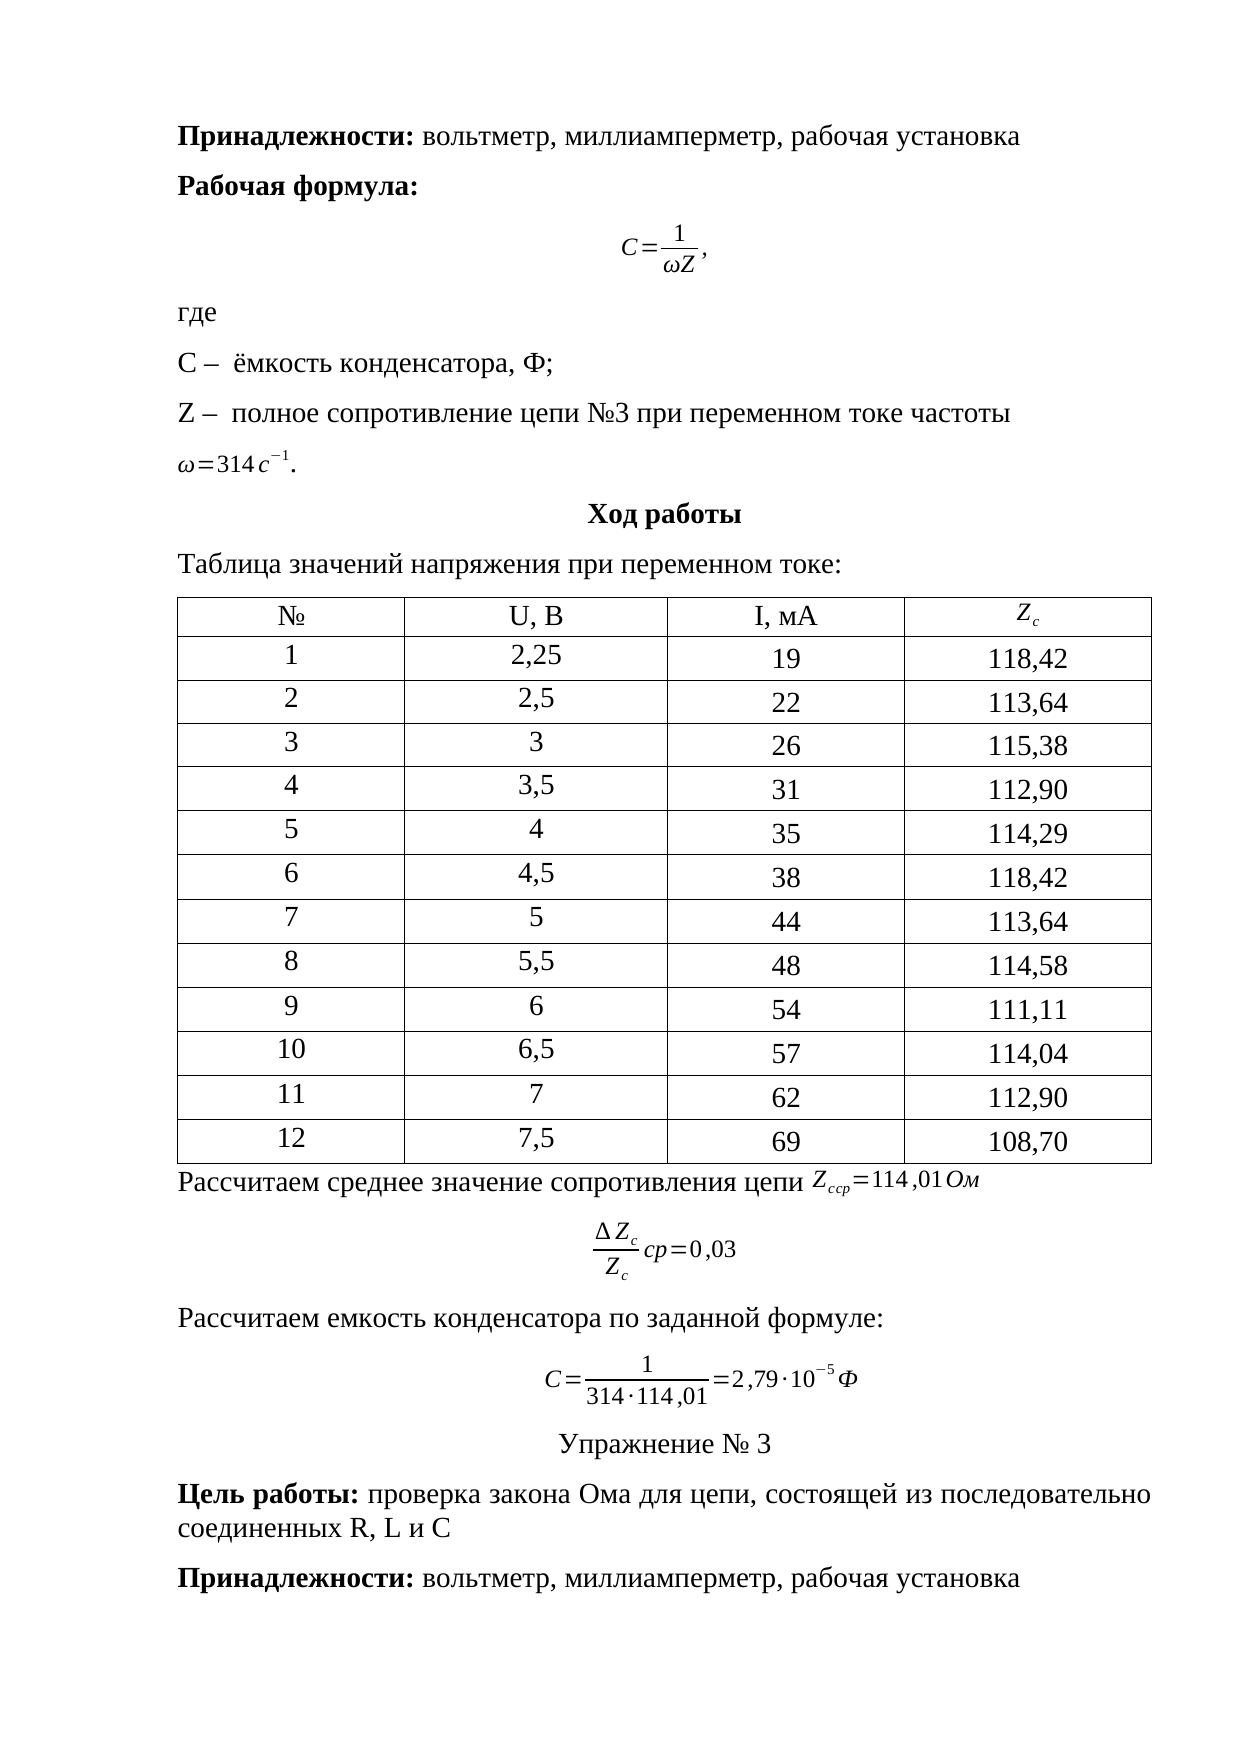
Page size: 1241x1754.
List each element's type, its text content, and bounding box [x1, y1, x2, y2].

table_cell 118,42 [905, 855, 1151, 898]
table_header U, В [405, 598, 667, 636]
table_cell 3,5 [405, 767, 667, 810]
table_cell 6 [405, 988, 667, 1031]
table_cell 2 [178, 681, 404, 723]
table_cell 2,25 [405, 637, 667, 679]
table_cell 118,42 [905, 637, 1151, 679]
table_cell 1 [178, 637, 404, 679]
text где [177, 294, 1152, 328]
text Рассчитаем емкость конденсатора по заданной формуле: [177, 1300, 1152, 1334]
table_cell 114,58 [905, 944, 1151, 987]
text Принадлежности: вольтметр, миллиамперметр, рабочая установка [177, 118, 1152, 152]
table_cell 3 [405, 724, 667, 766]
table_cell 5 [178, 811, 404, 854]
text Таблица значений напряжения при переменном токе: [177, 547, 1152, 580]
table_cell 112,90 [905, 767, 1151, 810]
text Z – полное сопротивление цепи №3 при переменном токе частоты [177, 395, 1152, 428]
table_cell 113,64 [905, 900, 1151, 942]
table_cell 62 [668, 1076, 904, 1119]
table_cell 108,70 [905, 1120, 1151, 1163]
text . [177, 445, 1152, 480]
table_cell 111,11 [905, 988, 1151, 1031]
table_cell 4 [178, 767, 404, 810]
table_cell 5,5 [405, 944, 667, 987]
text C – ёмкость конденсатора, Ф; [177, 345, 1152, 378]
text Цель работы: проверка закона Ома для цепи, состоящей из последовательно соединенных R, L и C [177, 1476, 1152, 1543]
table_cell 4 [405, 811, 667, 854]
text Принадлежности: вольтметр, миллиамперметр, рабочая установка [177, 1560, 1152, 1594]
table_cell 22 [668, 681, 904, 723]
table_cell 54 [668, 988, 904, 1031]
table_cell 38 [668, 855, 904, 898]
table_cell 6,5 [405, 1032, 667, 1075]
table_cell 57 [668, 1032, 904, 1075]
table_cell 11 [178, 1076, 404, 1119]
table_cell 7,5 [405, 1120, 667, 1163]
text Рабочая формула: [177, 168, 1152, 202]
table_cell 114,29 [905, 811, 1151, 854]
table_cell 9 [178, 988, 404, 1031]
table_cell 113,64 [905, 681, 1151, 723]
table_cell 19 [668, 637, 904, 679]
table_cell 114,04 [905, 1032, 1151, 1075]
table_cell 7 [178, 900, 404, 942]
table_cell 8 [178, 944, 404, 987]
text Рассчитаем среднее значение сопротивления цепи [177, 1164, 1152, 1197]
table_cell 31 [668, 767, 904, 810]
table_cell 44 [668, 900, 904, 942]
table_cell 12 [178, 1120, 404, 1163]
table_cell 69 [668, 1120, 904, 1163]
table_header № [178, 598, 404, 636]
table_cell 2,5 [405, 681, 667, 723]
table_cell 115,38 [905, 724, 1151, 766]
table_header [905, 598, 1151, 636]
table_cell 10 [178, 1032, 404, 1075]
table_cell 5 [405, 900, 667, 942]
table_cell 4,5 [405, 855, 667, 898]
table_cell 26 [668, 724, 904, 766]
table_cell 6 [178, 855, 404, 898]
table_cell 35 [668, 811, 904, 854]
table_cell 7 [405, 1076, 667, 1119]
table_cell 48 [668, 944, 904, 987]
text Упражнение № 3 [177, 1426, 1152, 1460]
table_cell 112,90 [905, 1076, 1151, 1119]
text Ход работы [177, 496, 1152, 530]
table_cell 3 [178, 724, 404, 766]
table_header I, мА [668, 598, 904, 636]
